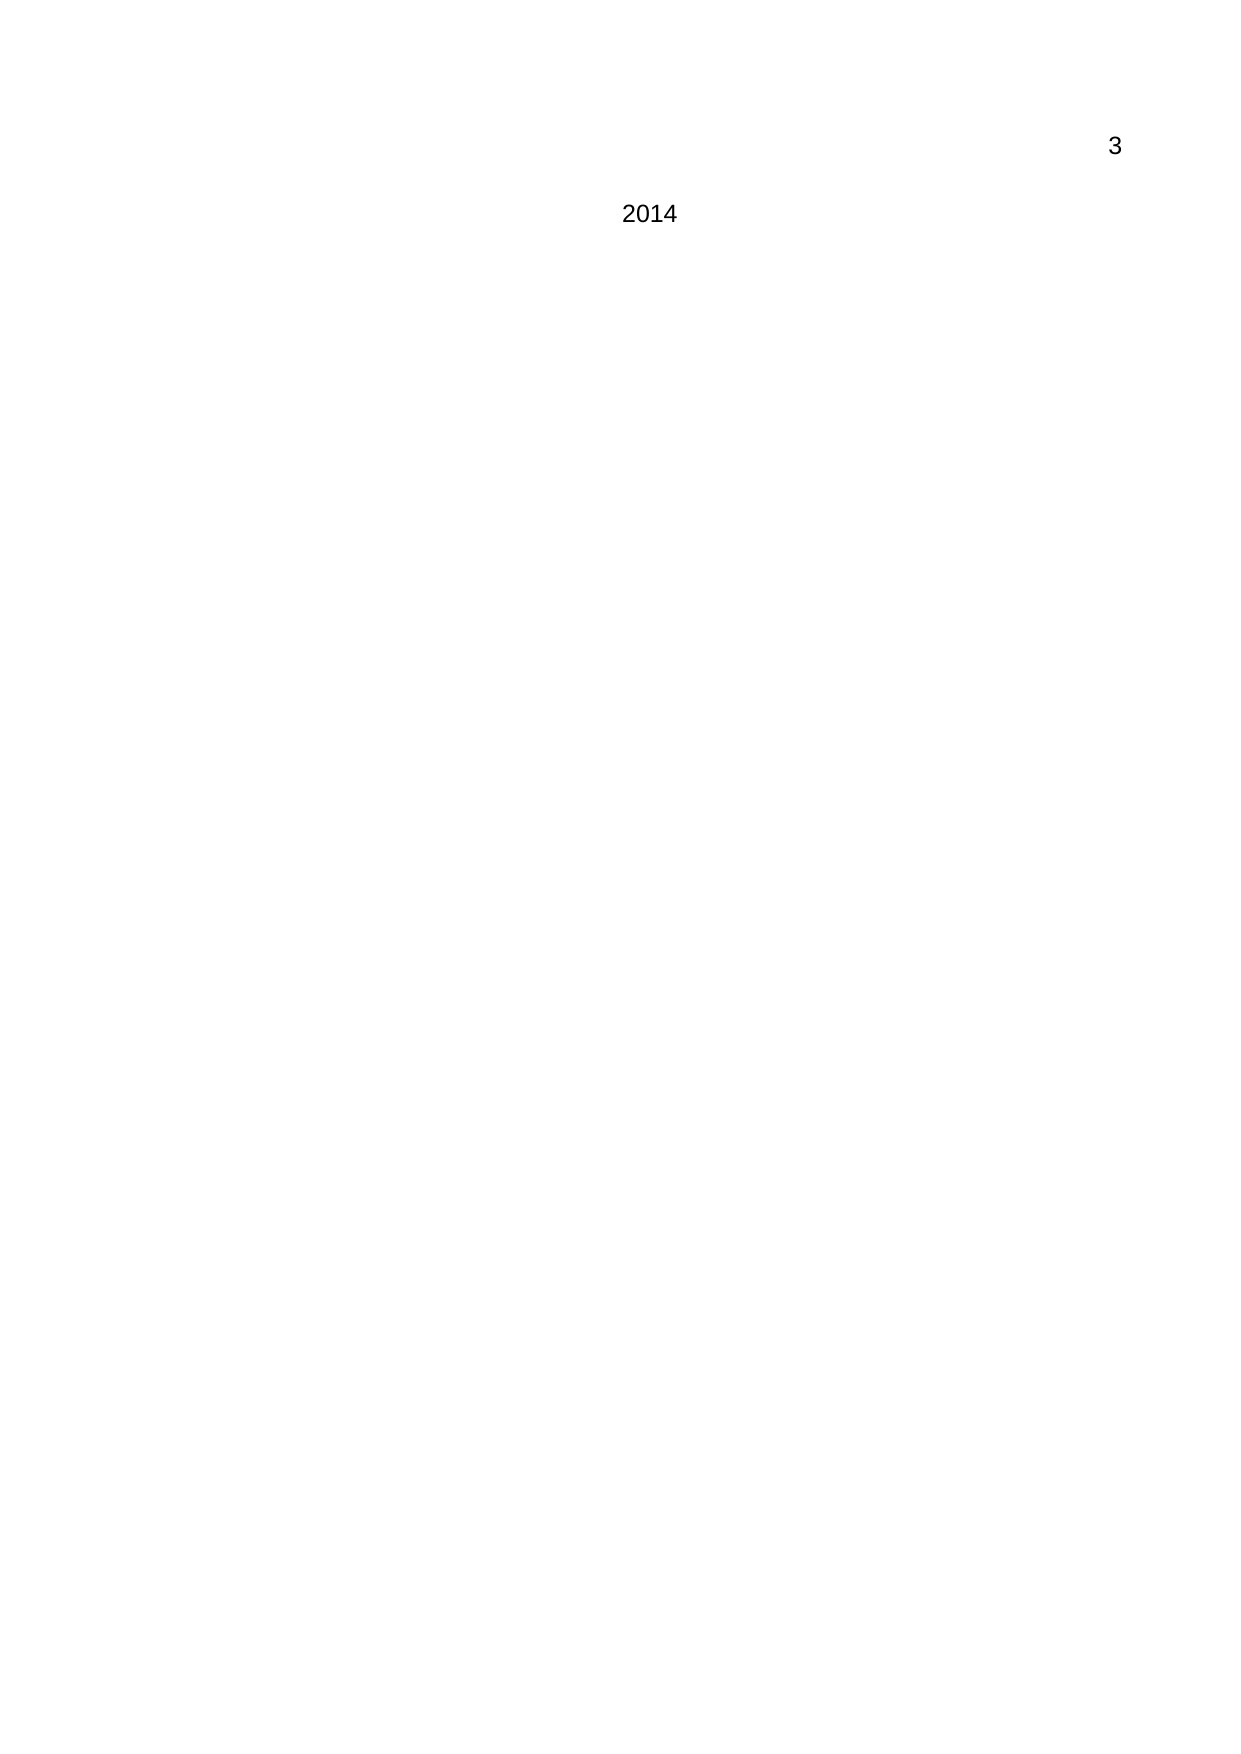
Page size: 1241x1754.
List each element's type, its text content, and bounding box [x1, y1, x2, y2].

text 2014 [177, 199, 1122, 228]
